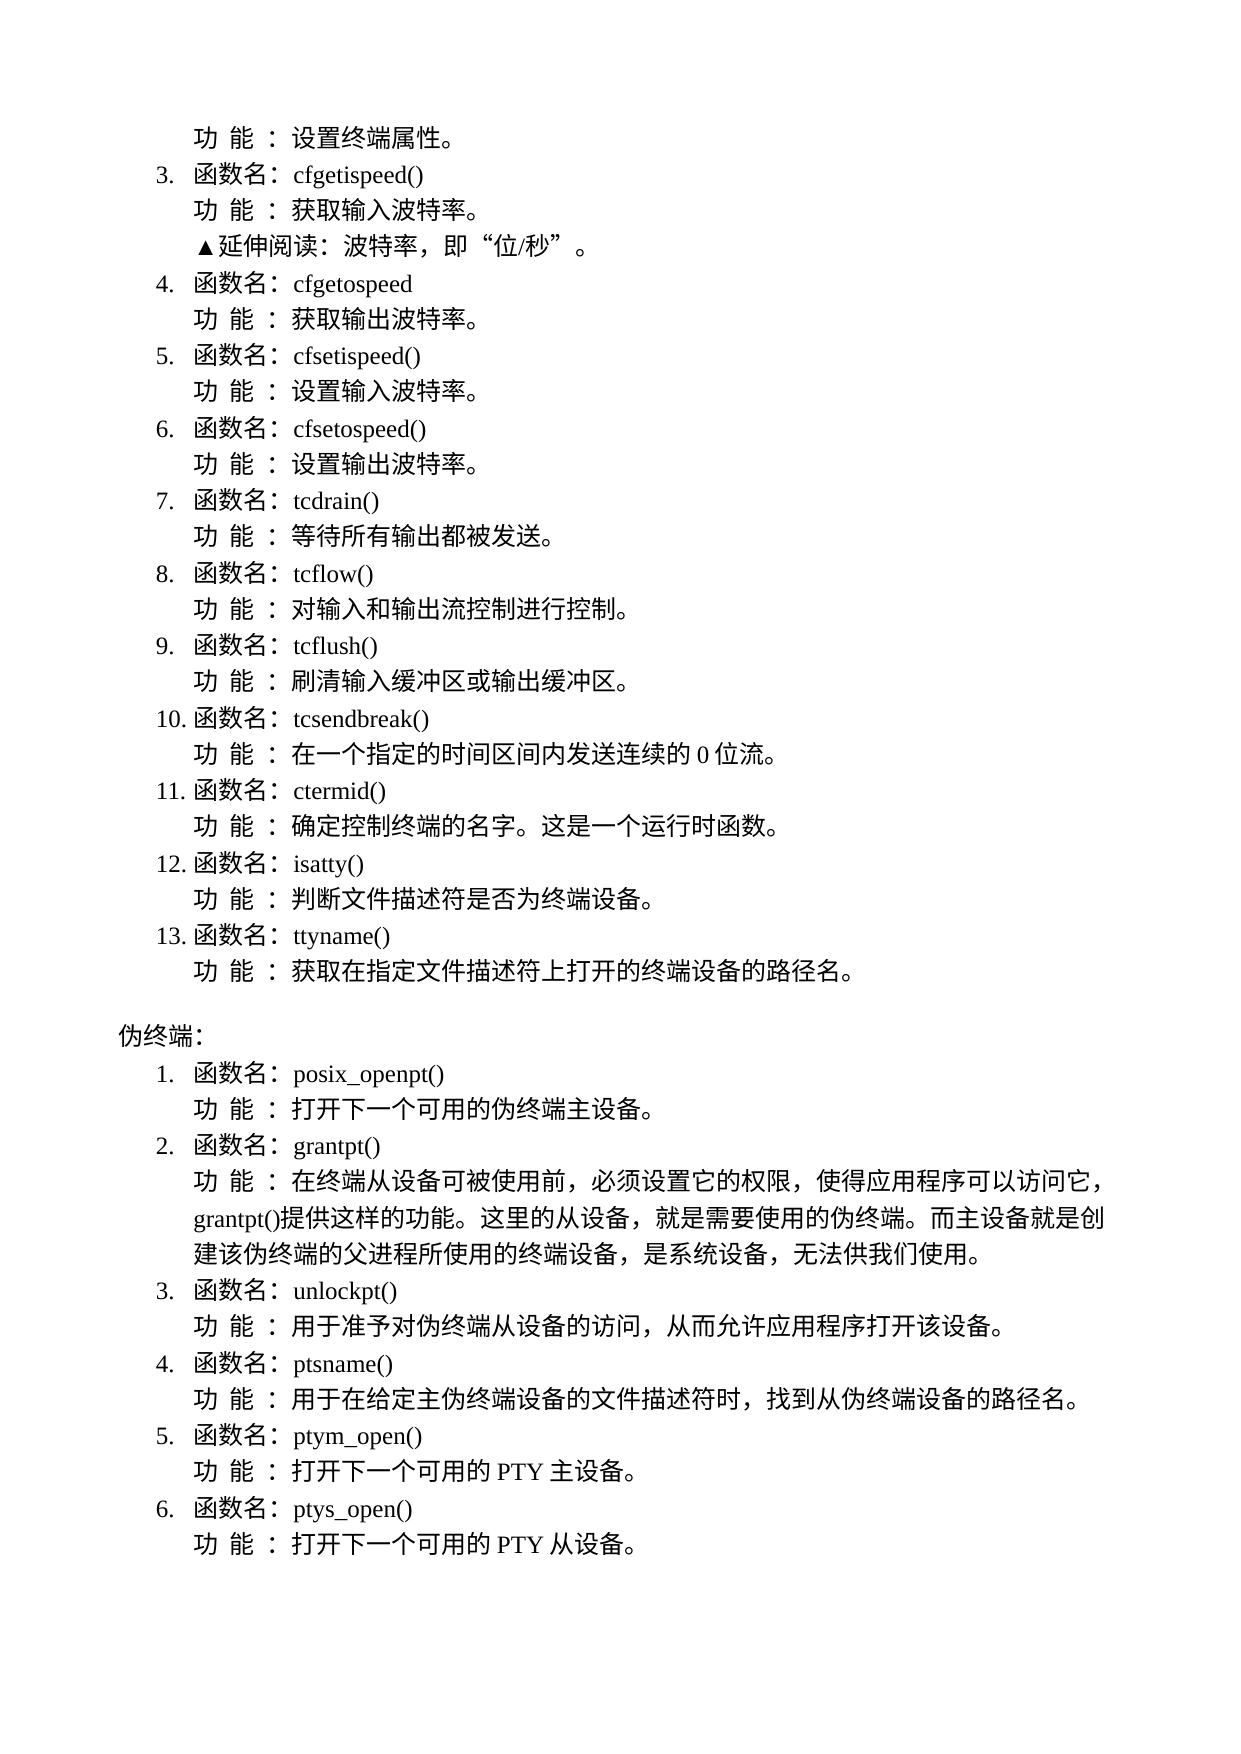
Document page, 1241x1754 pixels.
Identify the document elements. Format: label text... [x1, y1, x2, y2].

list 功 能 ：在一个指定的时间区间内发送连续的0位流。 [156, 734, 1122, 771]
list 功 能 ：打开下一个可用的PTY从设备。 [156, 1524, 1122, 1561]
list 功 能 ：等待所有输出都被发送。 [156, 517, 1122, 553]
list 函数名：ttyname() [156, 916, 1122, 952]
list 功 能 ：获取输入波特率。 [156, 191, 1122, 227]
list 函数名：ptsname() [156, 1343, 1122, 1379]
list 函数名：tcflow() [156, 553, 1122, 589]
list 函数名：ptys_open() [156, 1488, 1122, 1524]
list 功 能 ：打开下一个可用的PTY主设备。 [156, 1452, 1122, 1488]
list 功 能 ：在终端从设备可被使用前，必须设置它的权限，使得应用程序可以访问它，grantpt()提供这样的功能。这里的从设备，就是需要使用的伪终端。而主设备就是创建该伪终端的父进程所使用的终端设备，是系统设备，无法供我们使用。 [156, 1162, 1122, 1271]
list 功 能 ：打开下一个可用的伪终端主设备。 [156, 1089, 1122, 1126]
list 函数名：cfgetispeed() [156, 154, 1122, 191]
list 功 能 ：对输入和输出流控制进行控制。 [156, 589, 1122, 626]
list 功 能 ：刷清输入缓冲区或输出缓冲区。 [156, 662, 1122, 698]
list 函数名：tcdrain() [156, 481, 1122, 517]
list 函数名：tcsendbreak() [156, 698, 1122, 734]
list 功 能 ：设置输出波特率。 [156, 444, 1122, 481]
list 函数名：cfsetospeed() [156, 408, 1122, 444]
list 函数名：grantpt() [156, 1126, 1122, 1162]
list 函数名：isatty() [156, 843, 1122, 879]
text 伪终端： [118, 1017, 1122, 1053]
list 功 能 ：判断文件描述符是否为终端设备。 [156, 879, 1122, 916]
list 函数名：unlockpt() [156, 1271, 1122, 1307]
list 函数名：posix_openpt() [156, 1053, 1122, 1089]
list 功 能 ：获取在指定文件描述符上打开的终端设备的路径名。 [156, 952, 1122, 988]
list 功 能 ：设置终端属性。 [156, 118, 1122, 154]
list 函数名：ptym_open() [156, 1416, 1122, 1452]
list 功 能 ：用于准予对伪终端从设备的访问，从而允许应用程序打开该设备。 [156, 1307, 1122, 1343]
list 功 能 ：确定控制终端的名字。这是一个运行时函数。 [156, 807, 1122, 843]
list 函数名：ctermid() [156, 771, 1122, 807]
list 函数名：cfgetospeed [156, 263, 1122, 299]
list 函数名：tcflush() [156, 626, 1122, 662]
list 功 能 ：获取输出波特率。 [156, 299, 1122, 336]
list 功 能 ：设置输入波特率。 [156, 372, 1122, 408]
list ▲延伸阅读：波特率，即“位/秒”。 [156, 227, 1122, 263]
list 函数名：cfsetispeed() [156, 336, 1122, 372]
list 功 能 ：用于在给定主伪终端设备的文件描述符时，找到从伪终端设备的路径名。 [156, 1379, 1122, 1416]
